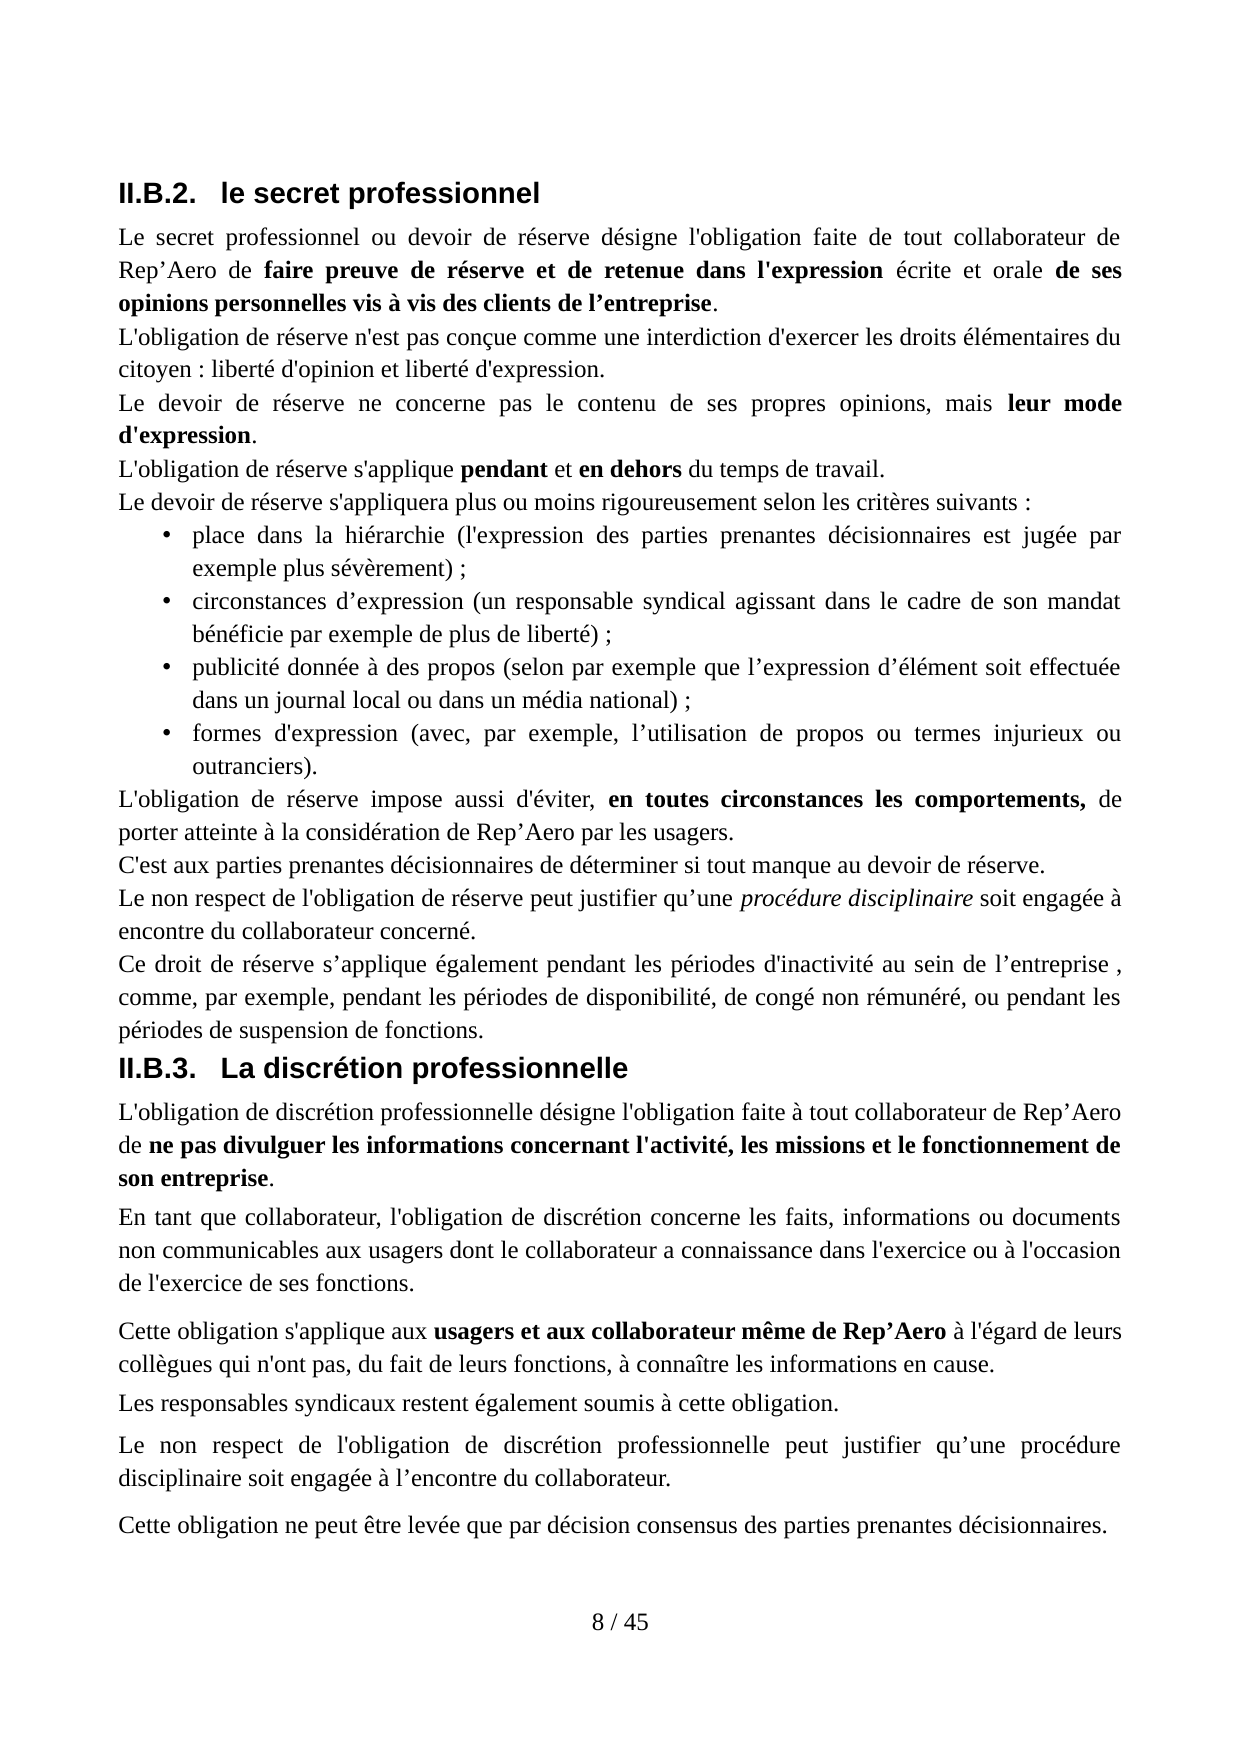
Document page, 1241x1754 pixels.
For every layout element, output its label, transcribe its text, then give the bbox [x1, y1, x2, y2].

text Ce droit de réserve s’applique également pendant les périodes d'inactivité au sein de l’entreprise , comme, par exemple, pendant les périodes de disponibilité, de congé non rémunéré, ou pendant les périodes de suspension de fonctions. [118, 949, 1122, 1044]
text Cette obligation ne peut être levée que par décision consensus des parties prenantes décisionnaires. [118, 1510, 1122, 1539]
list place dans la hiérarchie (l'expression des parties prenantes décisionnaires est jugée par exemple plus sévèrement) ; [162, 520, 1122, 581]
text En tant que collaborateur, l'obligation de discrétion concerne les faits, informations ou documents non communicables aux usagers dont le collaborateur a connaissance dans l'exercice ou à l'occasion de l'exercice de ses fonctions. [118, 1202, 1122, 1297]
text L'obligation de discrétion professionnelle désigne l'obligation faite à tout collaborateur de Rep’Aero de ne pas divulguer les informations concernant l'activité, les missions et le fonctionnement de son entreprise. [118, 1097, 1122, 1192]
text Les responsables syndicaux restent également soumis à cette obligation. [118, 1388, 1122, 1417]
subtitle La discrétion professionnelle [118, 1051, 1122, 1085]
text Le devoir de réserve s'appliquera plus ou moins rigoureusement selon les critères suivants : [118, 487, 1122, 515]
text Le non respect de l'obligation de discrétion professionnelle peut justifier qu’une procédure disciplinaire soit engagée à l’encontre du collaborateur. [118, 1430, 1122, 1492]
text Cette obligation s'applique aux usagers et aux collaborateur même de Rep’Aero à l'égard de leurs collègues qui n'ont pas, du fait de leurs fonctions, à connaître les informations en cause. [118, 1316, 1122, 1378]
text L'obligation de réserve s'applique pendant et en dehors du temps de travail. [118, 454, 1122, 482]
subtitle le secret professionnel [118, 176, 1122, 210]
text Le secret professionnel ou devoir de réserve désigne l'obligation faite de tout collaborateur de Rep’Aero de faire preuve de réserve et de retenue dans l'expression écrite et orale de ses opinions personnelles vis à vis des clients de l’entreprise. [118, 222, 1122, 317]
list formes d'expression (avec, par exemple, l’utilisation de propos ou termes injurieux ou outranciers). [162, 718, 1122, 779]
list circonstances d’expression (un responsable syndical agissant dans le cadre de son mandat bénéficie par exemple de plus de liberté) ; [162, 586, 1122, 647]
list publicité donnée à des propos (selon par exemple que l’expression d’élément soit effectuée dans un journal local ou dans un média national) ; [162, 652, 1122, 713]
text Le non respect de l'obligation de réserve peut justifier qu’une procédure disciplinaire soit engagée à encontre du collaborateur concerné. [118, 883, 1122, 945]
text Le devoir de réserve ne concerne pas le contenu de ses propres opinions, mais leur mode d'expression. [118, 388, 1122, 449]
text C'est aux parties prenantes décisionnaires de déterminer si tout manque au devoir de réserve. [118, 850, 1122, 879]
text L'obligation de réserve n'est pas conçue comme une interdiction d'exercer les droits élémentaires du citoyen : liberté d'opinion et liberté d'expression. [118, 322, 1122, 383]
text L'obligation de réserve impose aussi d'éviter, en toutes circonstances les comportements, de porter atteinte à la considération de Rep’Aero par les usagers. [118, 784, 1122, 846]
